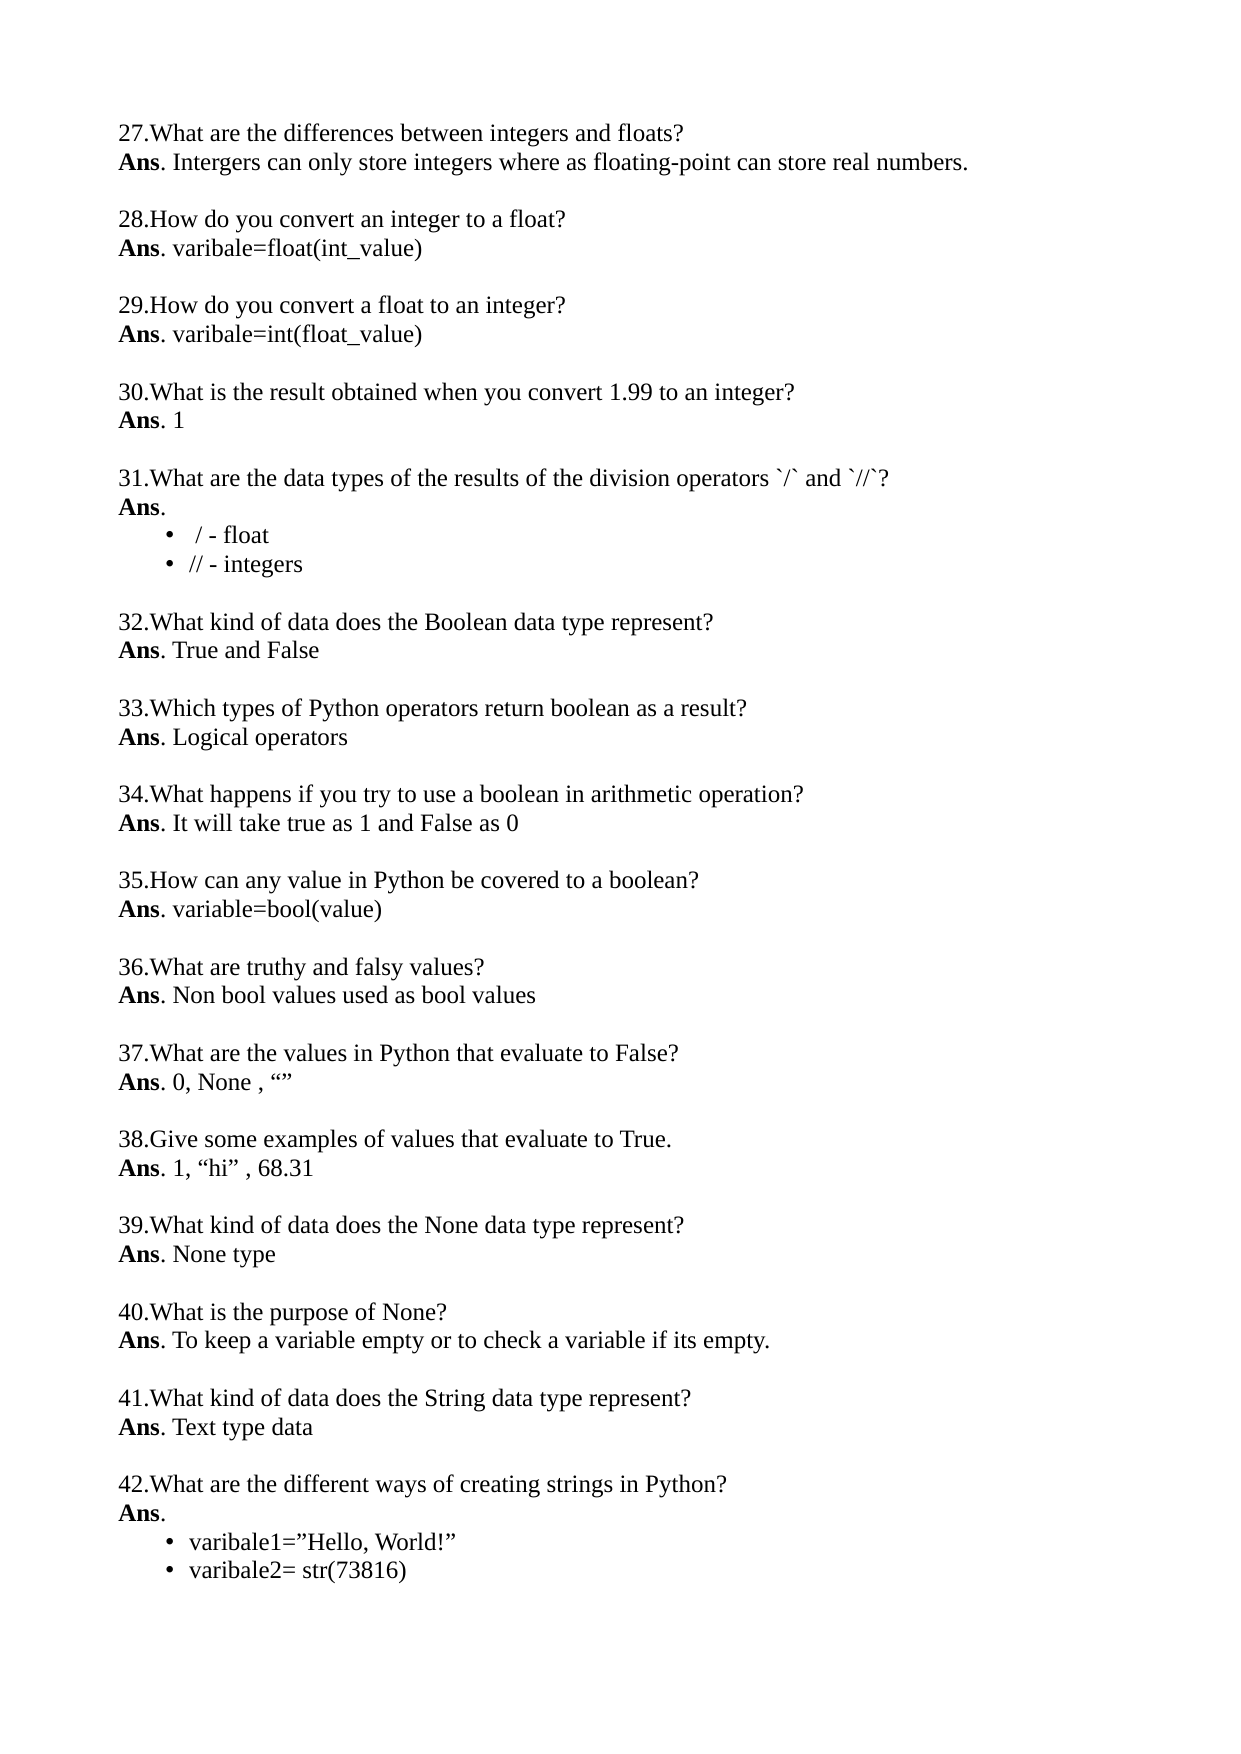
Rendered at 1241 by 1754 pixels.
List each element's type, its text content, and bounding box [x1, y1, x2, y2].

text Ans. variable=bool(value) [118, 894, 1122, 923]
text Ans. None type [118, 1239, 1122, 1268]
text Ans. Logical operators [118, 722, 1122, 751]
text Ans. Intergers can only store integers where as floating-point can store real numbers. [118, 147, 1122, 176]
text Ans. It will take true as 1 and False as 0 [118, 808, 1122, 837]
text 30.What is the result obtained when you convert 1.99 to an integer? [118, 377, 1122, 406]
text Ans. varibale=float(int_value) [118, 233, 1122, 262]
text Ans. Non bool values used as bool values [118, 981, 1122, 1009]
text Ans. varibale=int(float_value) [118, 319, 1122, 348]
text Ans. 0, None , “” [118, 1067, 1122, 1096]
text 27.What are the differences between integers and floats? [118, 118, 1122, 147]
text 34.What happens if you try to use a boolean in arithmetic operation? [118, 779, 1122, 808]
text 37.What are the values in Python that evaluate to False? [118, 1038, 1122, 1067]
text 40.What is the purpose of None? [118, 1297, 1122, 1326]
list varibale2= str(73816) [165, 1556, 1122, 1584]
text Ans. 1, “hi” , 68.31 [118, 1153, 1122, 1182]
list varibale1=”Hello, World!” [165, 1527, 1122, 1556]
list // - integers [165, 549, 1122, 578]
text 39.What kind of data does the None data type represent? [118, 1211, 1122, 1239]
text Ans. [118, 492, 1122, 521]
text 31.What are the data types of the results of the division operators `/` and `//`? [118, 463, 1122, 492]
text Ans. To keep a variable empty or to check a variable if its empty. [118, 1326, 1122, 1354]
text 35.How can any value in Python be covered to a boolean? [118, 866, 1122, 894]
text 42.What are the different ways of creating strings in Python? [118, 1469, 1122, 1498]
text Ans. [118, 1498, 1122, 1527]
text Ans. 1 [118, 406, 1122, 434]
text 28.How do you convert an integer to a float? [118, 204, 1122, 233]
text 38.Give some examples of values that evaluate to True. [118, 1124, 1122, 1153]
list / - float [165, 521, 1122, 549]
text 29.How do you convert a float to an integer? [118, 291, 1122, 319]
text 32.What kind of data does the Boolean data type represent? [118, 607, 1122, 636]
text Ans. True and False [118, 636, 1122, 664]
text 36.What are truthy and falsy values? [118, 952, 1122, 981]
text 33.Which types of Python operators return boolean as a result? [118, 693, 1122, 722]
text 41.What kind of data does the String data type represent? [118, 1383, 1122, 1412]
text Ans. Text type data [118, 1412, 1122, 1441]
